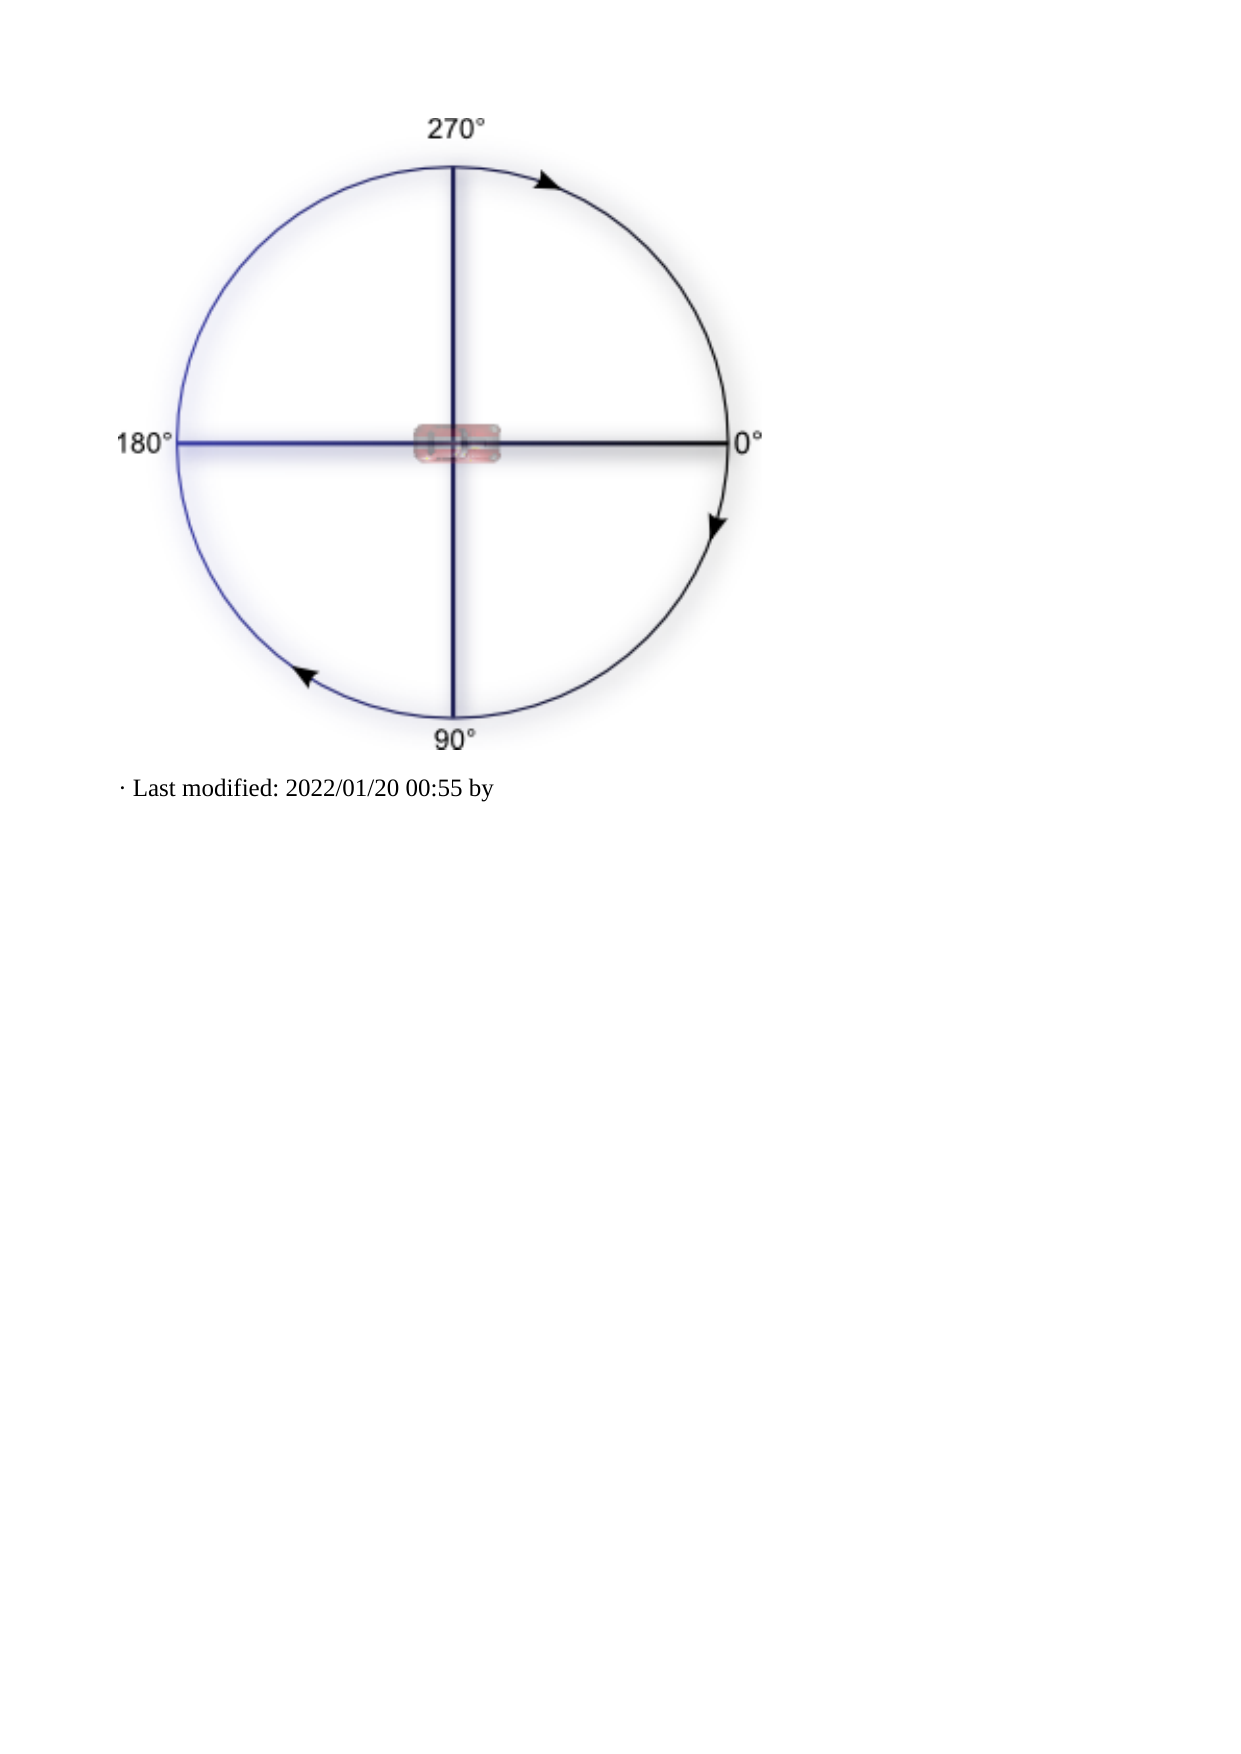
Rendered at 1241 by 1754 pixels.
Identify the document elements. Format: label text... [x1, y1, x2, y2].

picture [118, 118, 762, 750]
text · Last modified: 2022/01/20 00:55 by [118, 773, 1122, 802]
